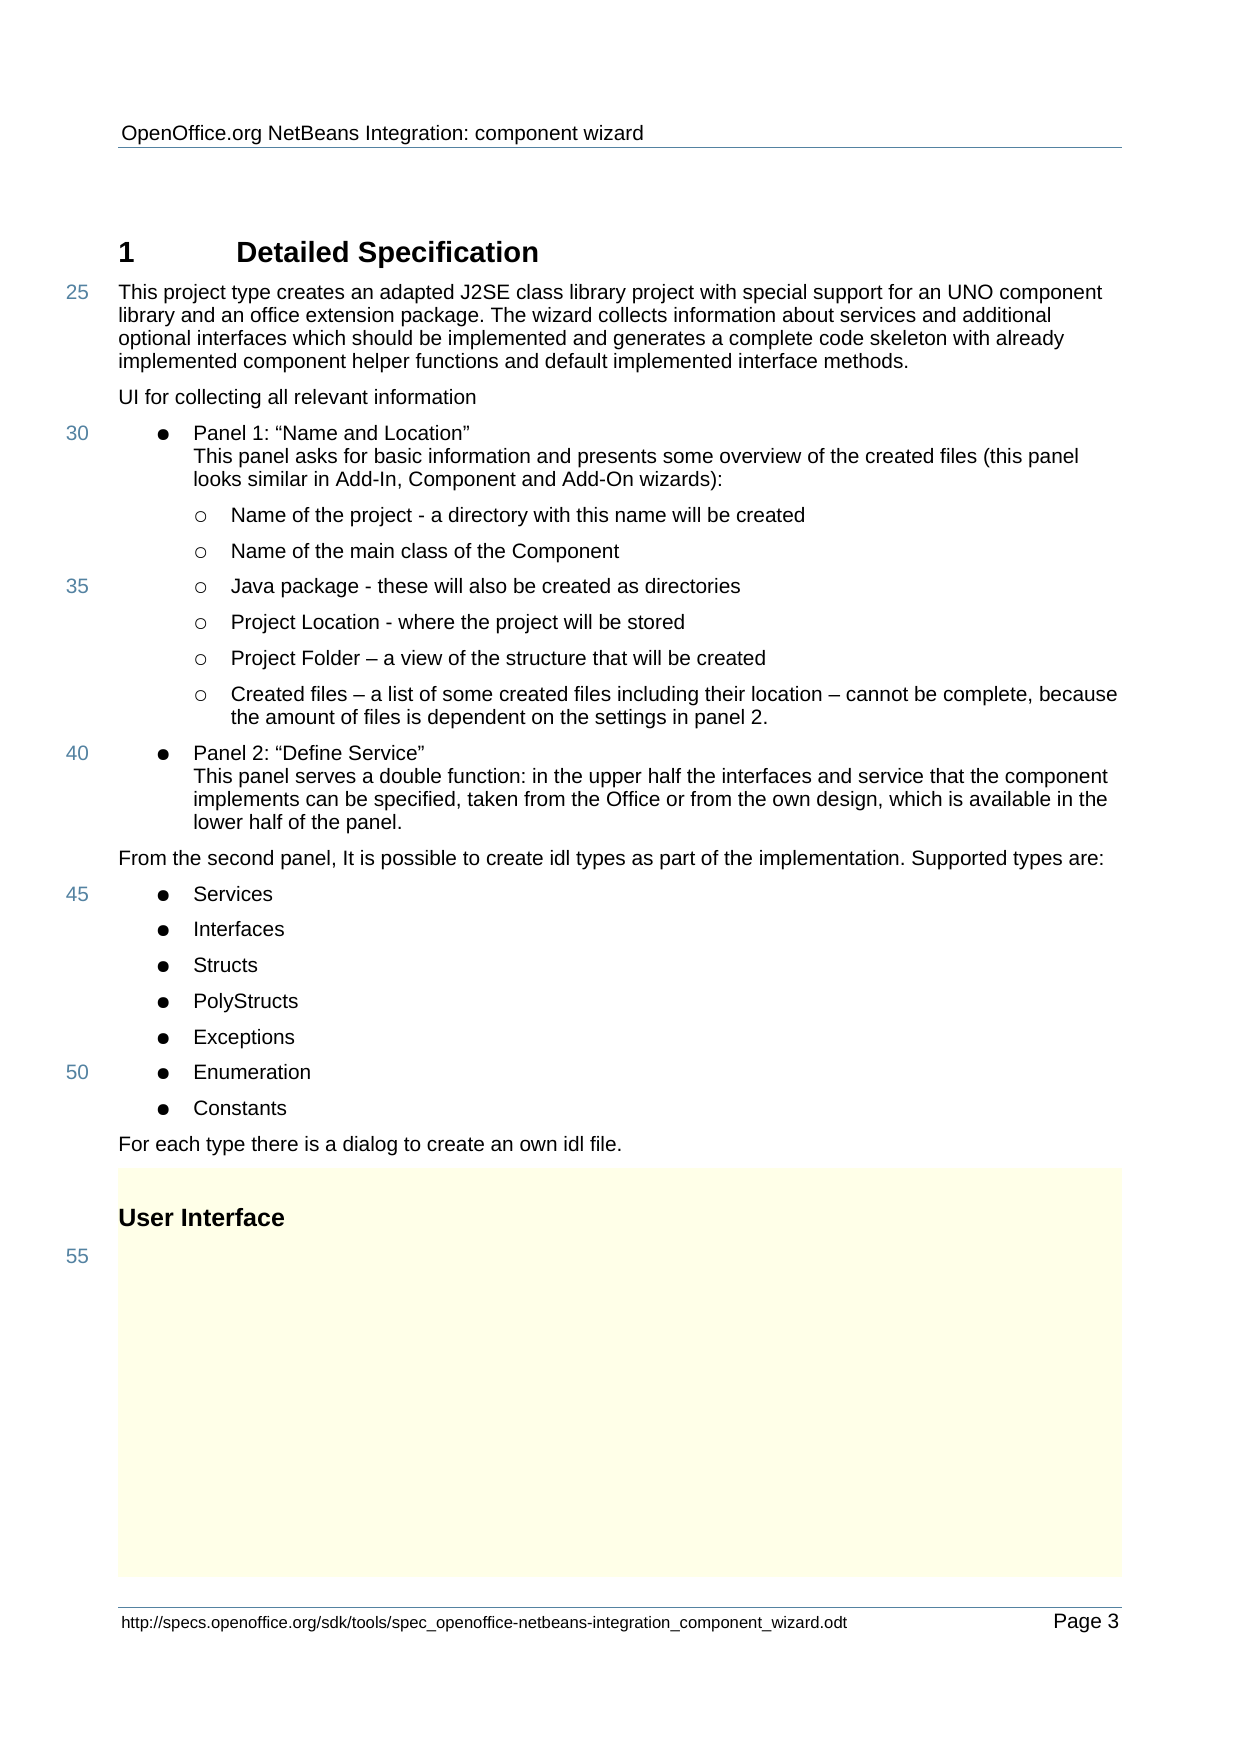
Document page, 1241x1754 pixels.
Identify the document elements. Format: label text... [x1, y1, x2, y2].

list Name of the project - a directory with this name will be created [193, 503, 1122, 527]
list Enumeration [156, 1061, 1122, 1084]
list Interfaces [156, 918, 1122, 941]
list Structs [156, 954, 1122, 977]
list Name of the main class of the Component [193, 539, 1122, 562]
text UI for collecting all relevant information [118, 386, 1122, 409]
list Panel 1: “Name and Location” This panel asks for basic information and presents some overview of the created files (this panel looks similar in Add-In, Component and Add-On wizards): [156, 421, 1122, 491]
text For each type there is a dialog to create an own idl file. [118, 1132, 1122, 1156]
list PolyStructs [156, 989, 1122, 1013]
text From the second panel, It is possible to create idl types as part of the implementation. Supported types are: [118, 847, 1122, 870]
list Constants [156, 1097, 1122, 1120]
list Services [156, 882, 1122, 906]
list Project Location - where the project will be stored [193, 611, 1122, 634]
list Exceptions [156, 1025, 1122, 1048]
list Java package - these will also be created as directories [193, 575, 1122, 598]
subtitle Detailed Specification [118, 236, 1122, 268]
list Panel 2: “Define Service” This panel serves a double function: in the upper half the interfaces and service that the component implements can be specified, taken from the Office or from the own design, which is available in the lower half of the panel. [156, 741, 1122, 834]
text User Interface [118, 1204, 1122, 1232]
list Created files – a list of some created files including their location – cannot be complete, because the amount of files is dependent on the settings in panel 2. [193, 682, 1122, 729]
text This project type creates an adapted J2SE class library project with special support for an UNO component library and an office extension package. The wizard collects information about services and additional optional interfaces which should be implemented and generates a complete code skeleton with already implemented component helper functions and default implemented interface methods. [118, 280, 1122, 373]
list Project Folder – a view of the structure that will be created [193, 646, 1122, 670]
